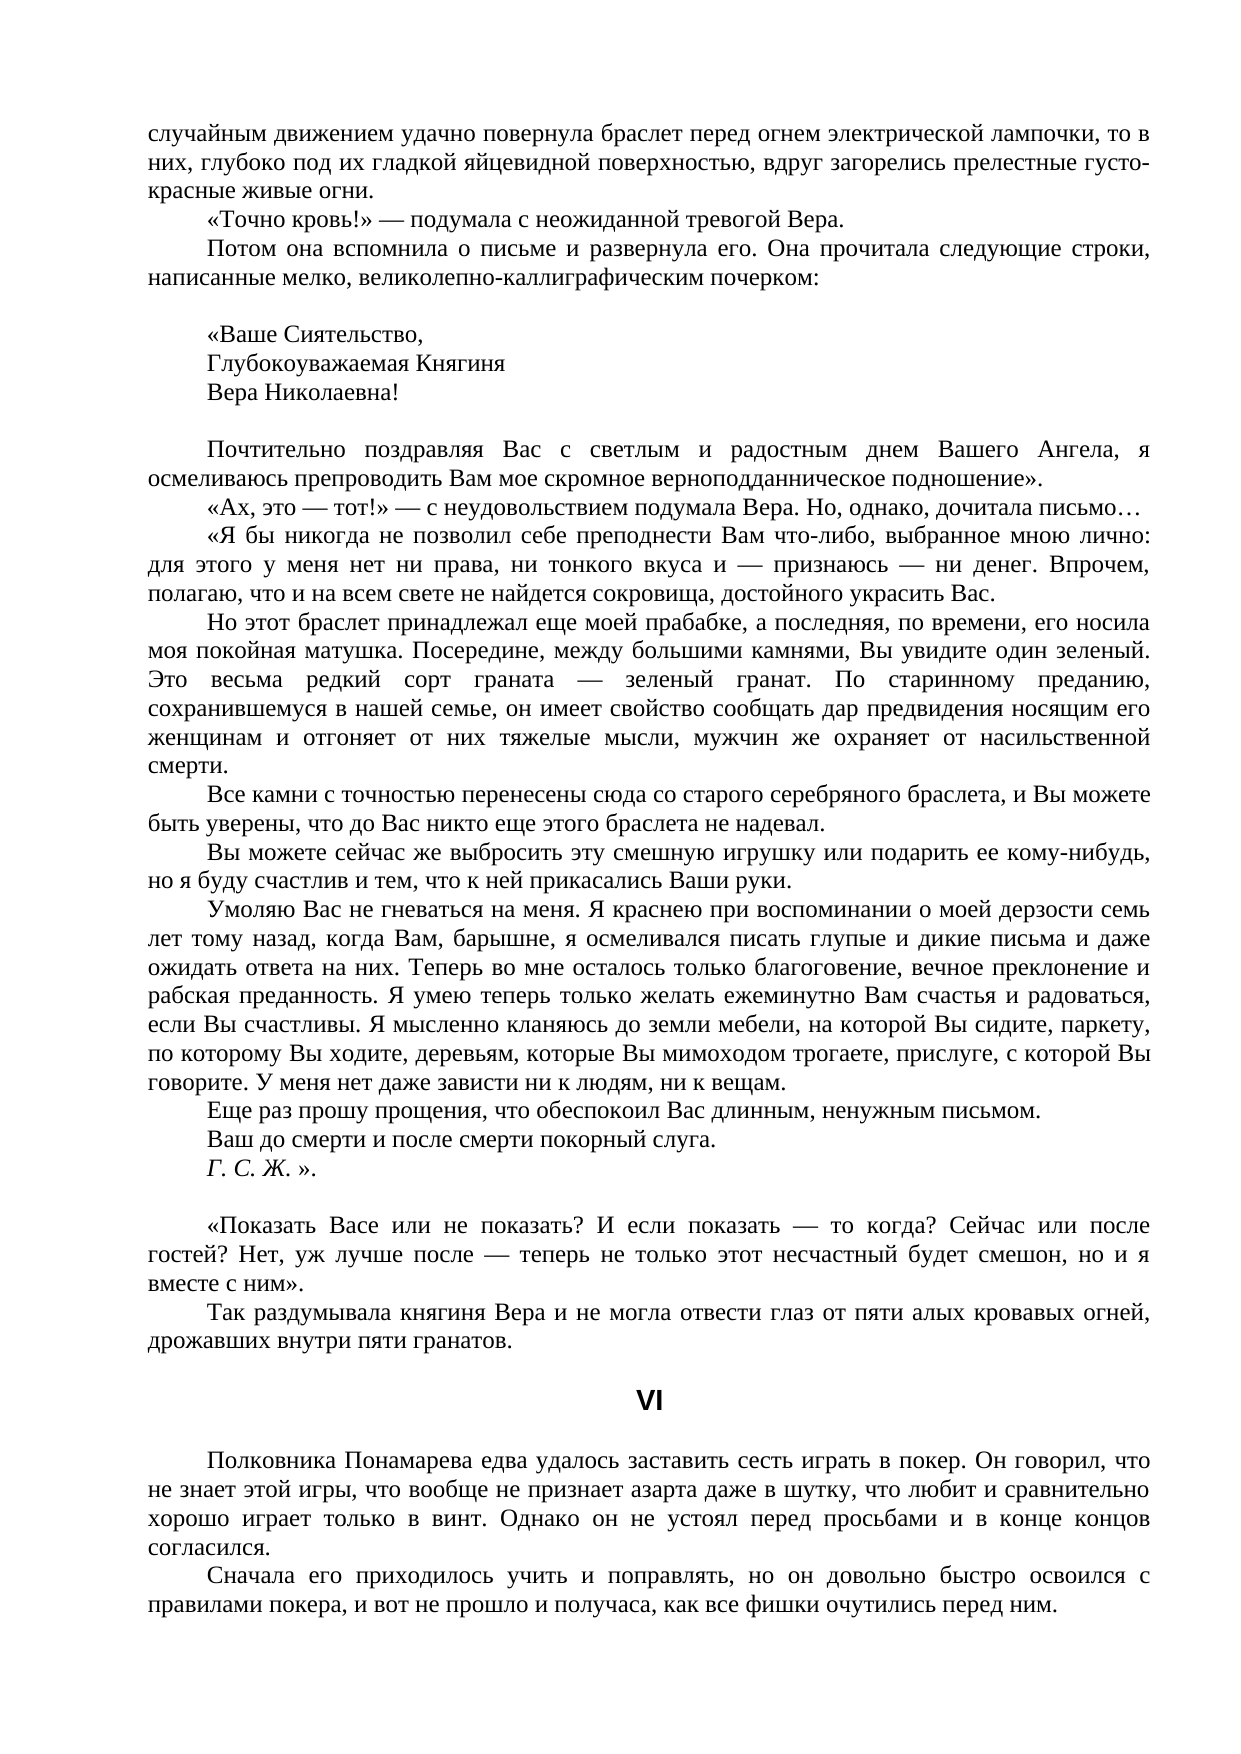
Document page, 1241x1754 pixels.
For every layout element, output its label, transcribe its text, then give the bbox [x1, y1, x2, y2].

text «Я бы никогда не позволил себе преподнести Вам что-либо, выбранное мною лично: для этого у меня нет ни права, ни тонкого вкуса и — признаюсь — ни денег. Впрочем, полагаю, что и на всем свете не найдется сокровища, достойного украсить Вас. [148, 521, 1152, 607]
subtitle VI [148, 1383, 1152, 1417]
text «Ваше Сиятельство, [148, 319, 1152, 348]
text Потом она вспомнила о письме и развернула его. Она прочитала следующие строки, написанные мелко, великолепно-каллиграфическим почерком: [148, 233, 1152, 291]
text Еще раз прошу прощения, что обеспокоил Вас длинным, ненужным письмом. [148, 1096, 1152, 1124]
text Г. С. Ж. ». [148, 1153, 1152, 1182]
text «Ах, это — тот!» — с неудовольствием подумала Вера. Но, однако, дочитала письмо… [148, 492, 1152, 521]
text Полковника Понамарева едва удалось заставить сесть играть в покер. Он говорил, что не знает этой игры, что вообще не признает азарта даже в шутку, что любит и сравнительно хорошо играет только в винт. Однако он не устоял перед просьбами и в конце концов согласился. [148, 1445, 1152, 1560]
text Но этот браслет принадлежал еще моей прабабке, а последняя, по времени, его носила моя покойная матушка. Посередине, между большими камнями, Вы увидите один зеленый. Это весьма редкий сорт граната — зеленый гранат. По старинному преданию, сохранившемуся в нашей семье, он имеет свойство сообщать дар предвидения носящим его женщинам и отгоняет от них тяжелые мысли, мужчин же охраняет от насильственной смерти. [148, 607, 1152, 779]
text случайным движением удачно повернула браслет перед огнем электрической лампочки, то в них, глубоко под их гладкой яйцевидной поверхностью, вдруг загорелись прелестные густо-красные живые огни. [148, 118, 1152, 204]
text Почтительно поздравляя Вас с светлым и радостным днем Вашего Ангела, я осмеливаюсь препроводить Вам мое скромное верноподданническое подношение». [148, 434, 1152, 492]
text «Точно кровь!» — подумала с неожиданной тревогой Вера. [148, 204, 1152, 233]
text «Показать Васе или не показать? И если показать — то когда? Сейчас или после гостей? Нет, уж лучше после — теперь не только этот несчастный будет смешон, но и я вместе с ним». [148, 1211, 1152, 1297]
text Умоляю Вас не гневаться на меня. Я краснею при воспоминании о моей дерзости семь лет тому назад, когда Вам, барышне, я осмеливался писать глупые и дикие письма и даже ожидать ответа на них. Теперь во мне осталось только благоговение, вечное преклонение и рабская преданность. Я умею теперь только желать ежеминутно Вам счастья и радоваться, если Вы счастливы. Я мысленно кланяюсь до земли мебели, на которой Вы сидите, паркету, по которому Вы ходите, деревьям, которые Вы мимоходом трогаете, прислуге, с которой Вы говорите. У меня нет даже зависти ни к людям, ни к вещам. [148, 894, 1152, 1096]
text Так раздумывала княгиня Вера и не могла отвести глаз от пяти алых кровавых огней, дрожавших внутри пяти гранатов. [148, 1297, 1152, 1354]
text Вера Николаевна! [148, 377, 1152, 406]
text Вы можете сейчас же выбросить эту смешную игрушку или подарить ее кому-нибудь, но я буду счастлив и тем, что к ней прикасались Ваши руки. [148, 837, 1152, 894]
text Ваш до смерти и после смерти покорный слуга. [148, 1124, 1152, 1153]
text Сначала его приходилось учить и поправлять, но он довольно быстро освоился с правилами покера, и вот не прошло и получаса, как все фишки очутились перед ним. [148, 1560, 1152, 1618]
text Все камни с точностью перенесены сюда со старого серебряного браслета, и Вы можете быть уверены, что до Вас никто еще этого браслета не надевал. [148, 779, 1152, 837]
text Глубокоуважаемая Княгиня [148, 348, 1152, 377]
